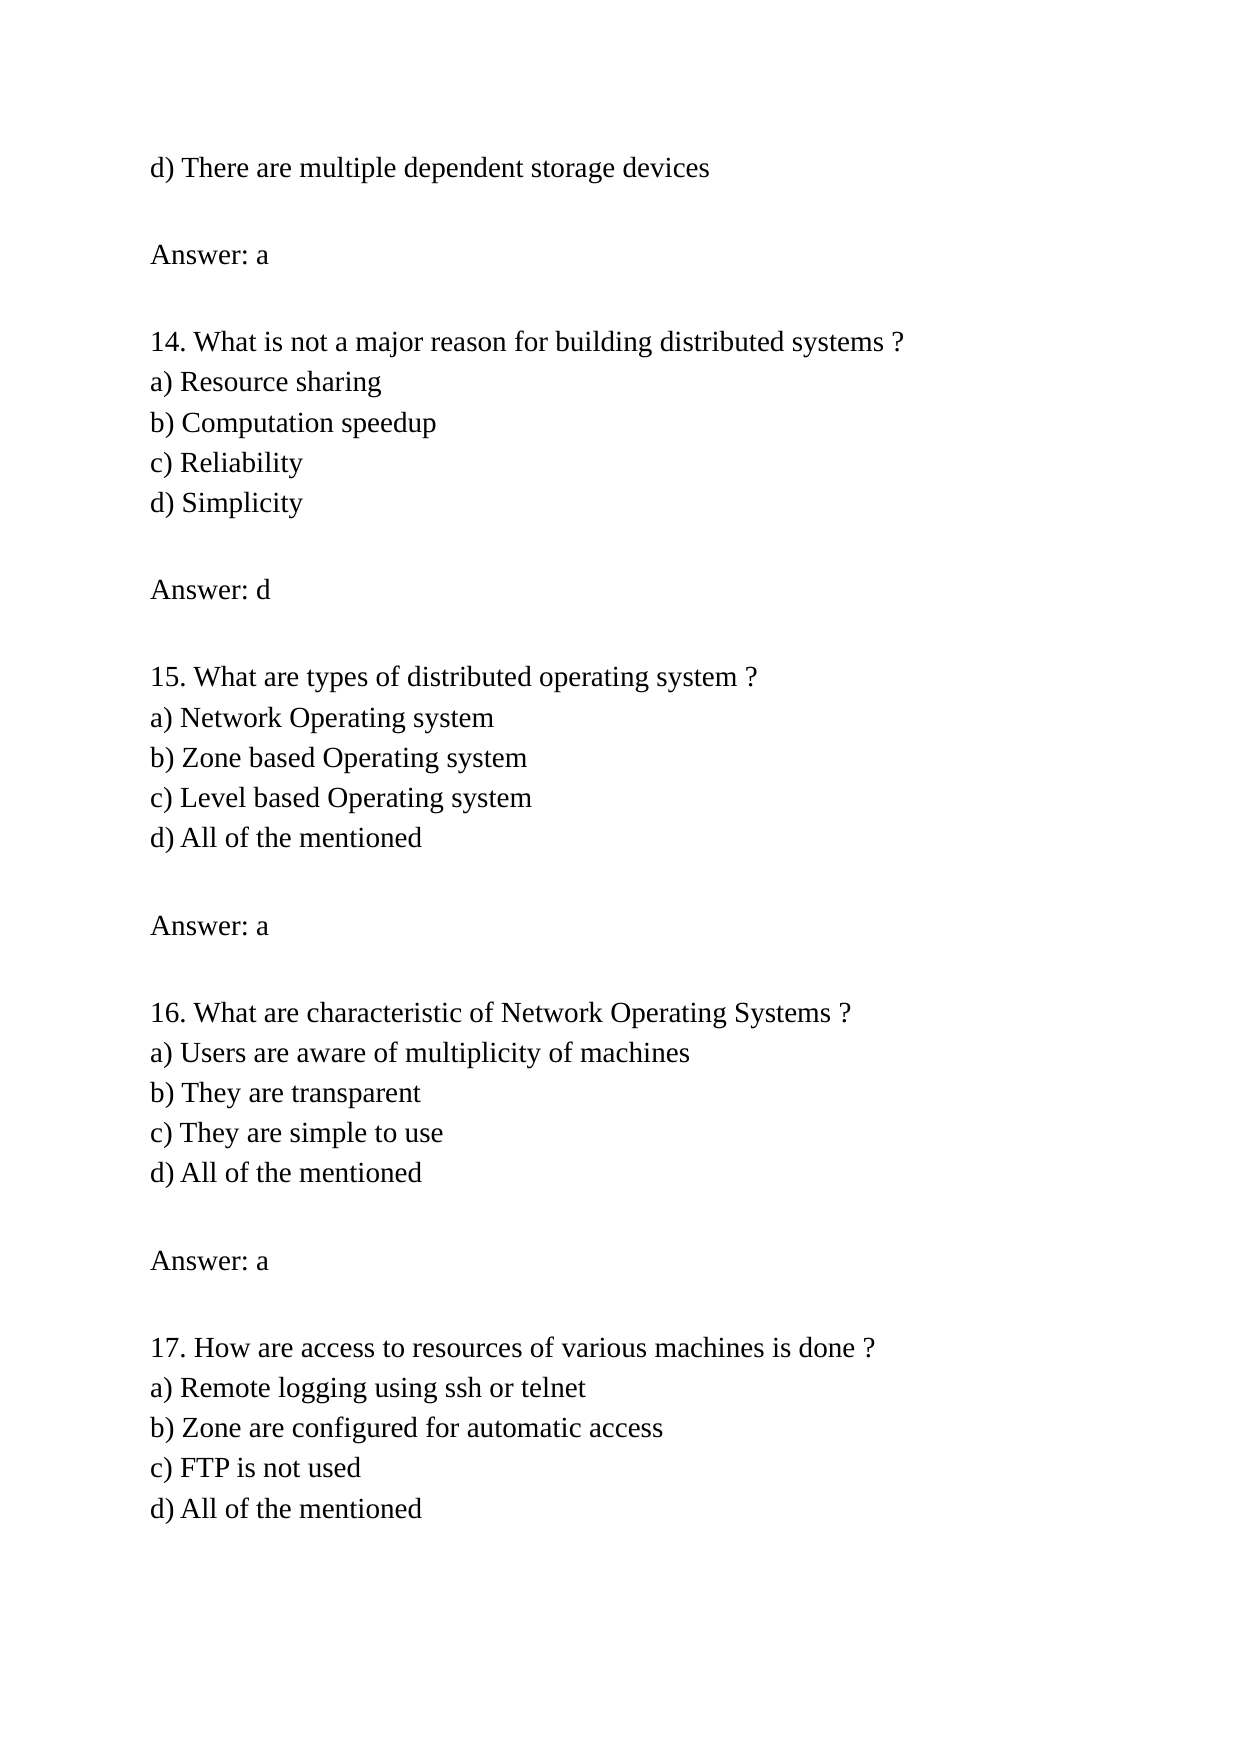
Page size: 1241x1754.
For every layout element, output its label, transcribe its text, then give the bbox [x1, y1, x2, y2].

text Answer: a [150, 908, 1090, 975]
text 16. What are characteristic of Network Operating Systems ? a) Users are aware of multiplicity of machines b) They are transparent c) They are simple to use d) All of the mentioned [150, 995, 1090, 1223]
text 15. What are types of distributed operating system ? a) Network Operating system b) Zone based Operating system c) Level based Operating system d) All of the mentioned [150, 659, 1090, 887]
text Answer: a [150, 237, 1090, 304]
text Answer: a [150, 1243, 1090, 1310]
text d) There are multiple dependent storage devices [150, 150, 1090, 217]
text Answer: d [150, 572, 1090, 639]
text 14. What is not a major reason for building distributed systems ? a) Resource sharing b) Computation speedup c) Reliability d) Simplicity [150, 324, 1090, 552]
text 17. How are access to resources of various machines is done ? a) Remote logging using ssh or telnet b) Zone are configured for automatic access c) FTP is not used d) All of the mentioned [150, 1330, 1090, 1558]
